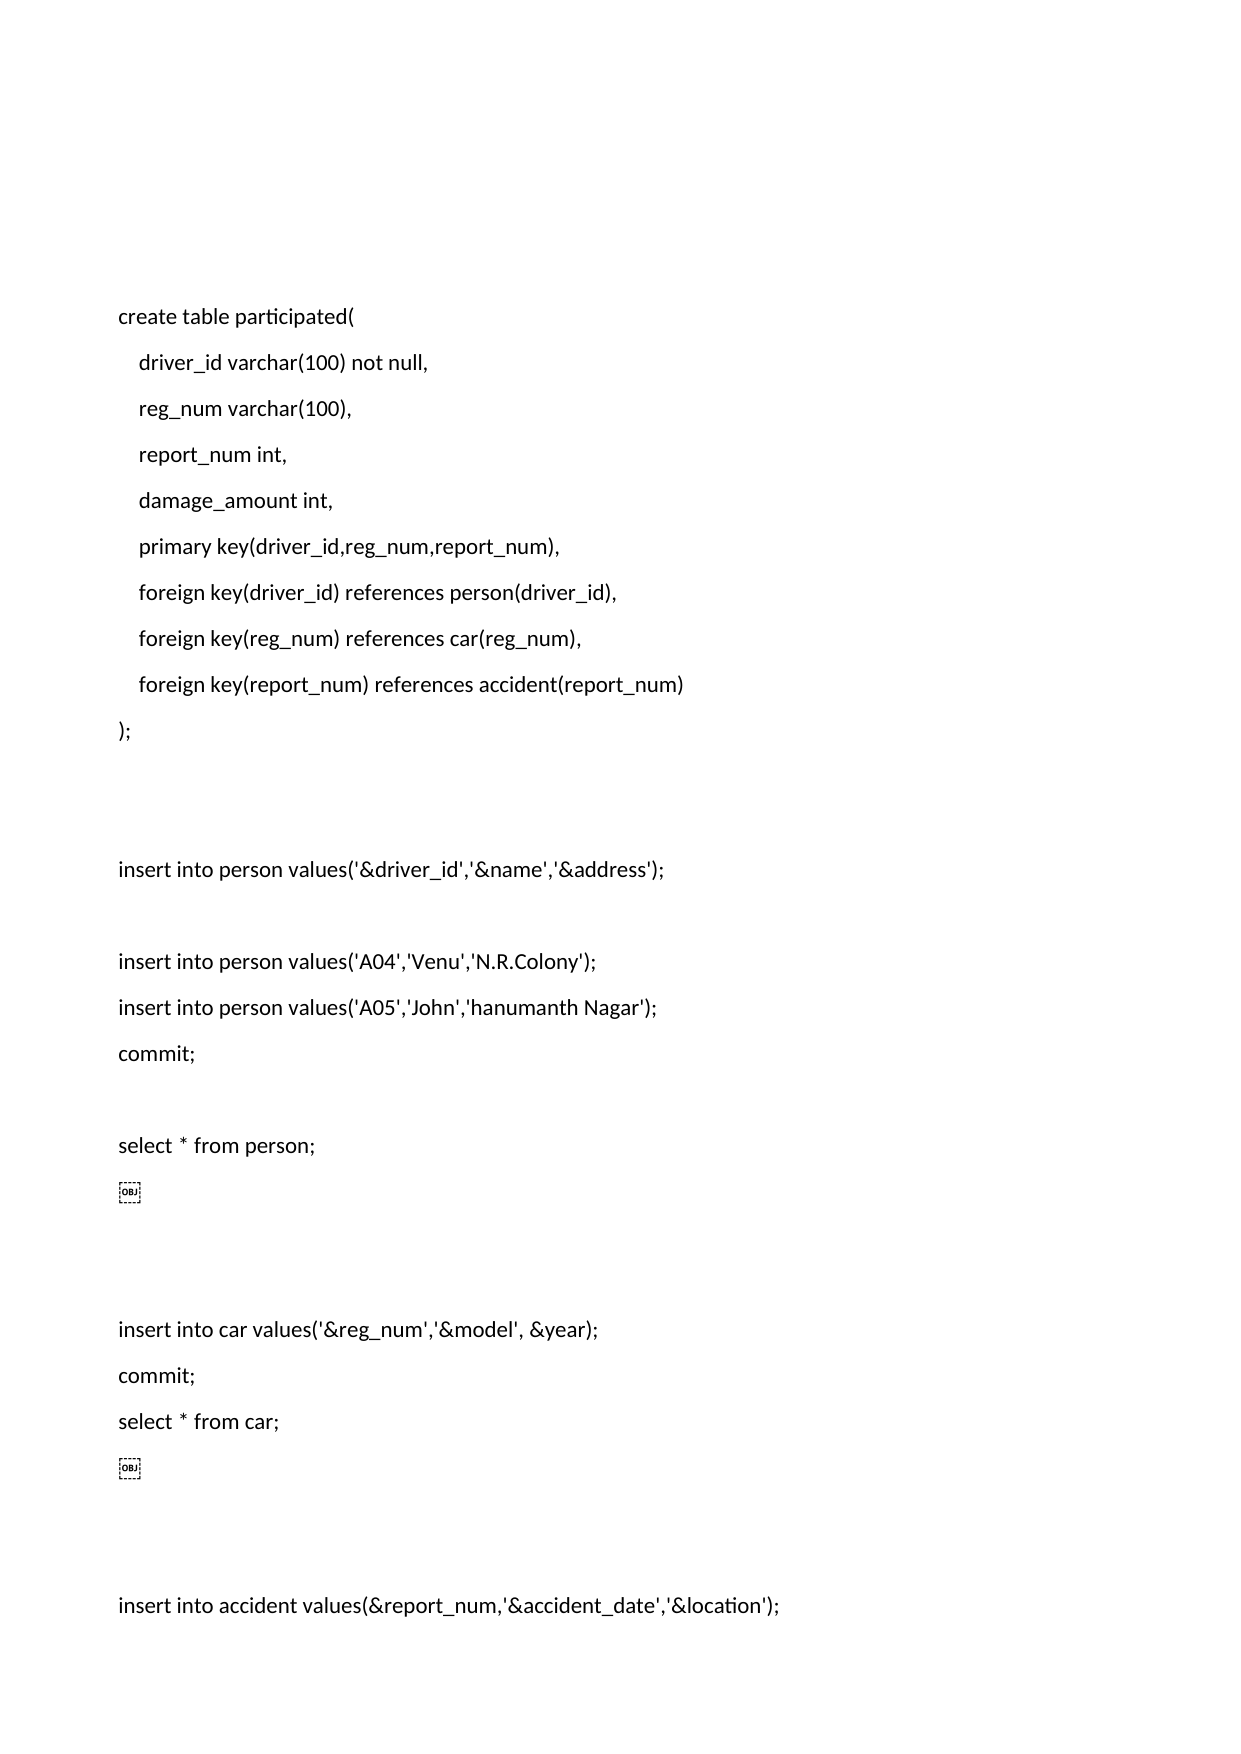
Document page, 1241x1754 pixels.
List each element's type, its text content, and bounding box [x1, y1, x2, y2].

text insert into car values('&reg_num','&model', &year); [118, 1315, 1122, 1343]
text select * from car; [118, 1407, 1122, 1435]
text primary key(driver_id,reg_num,report_num), [118, 532, 1122, 561]
text foreign key(reg_num) references car(reg_num), [118, 624, 1122, 653]
text report_num int, [118, 440, 1122, 468]
text insert into person values('A05','John','hanumanth Nagar'); [118, 993, 1122, 1021]
text foreign key(report_num) references accident(report_num) [118, 671, 1122, 699]
text select * from person; [118, 1131, 1122, 1159]
text insert into person values('A04','Venu','N.R.Colony'); [118, 947, 1122, 975]
text create table participated( [118, 302, 1122, 330]
text ); [118, 717, 1122, 745]
text ￼ [118, 1177, 1122, 1205]
text reg_num varchar(100), [118, 394, 1122, 422]
text insert into person values('&driver_id','&name','&address'); [118, 855, 1122, 883]
text damage_amount int, [118, 486, 1122, 514]
text commit; [118, 1361, 1122, 1389]
text ￼ [118, 1453, 1122, 1481]
text foreign key(driver_id) references person(driver_id), [118, 578, 1122, 607]
text commit; [118, 1039, 1122, 1067]
text driver_id varchar(100) not null, [118, 348, 1122, 376]
text insert into accident values(&report_num,'&accident_date','&location'); [118, 1591, 1122, 1619]
